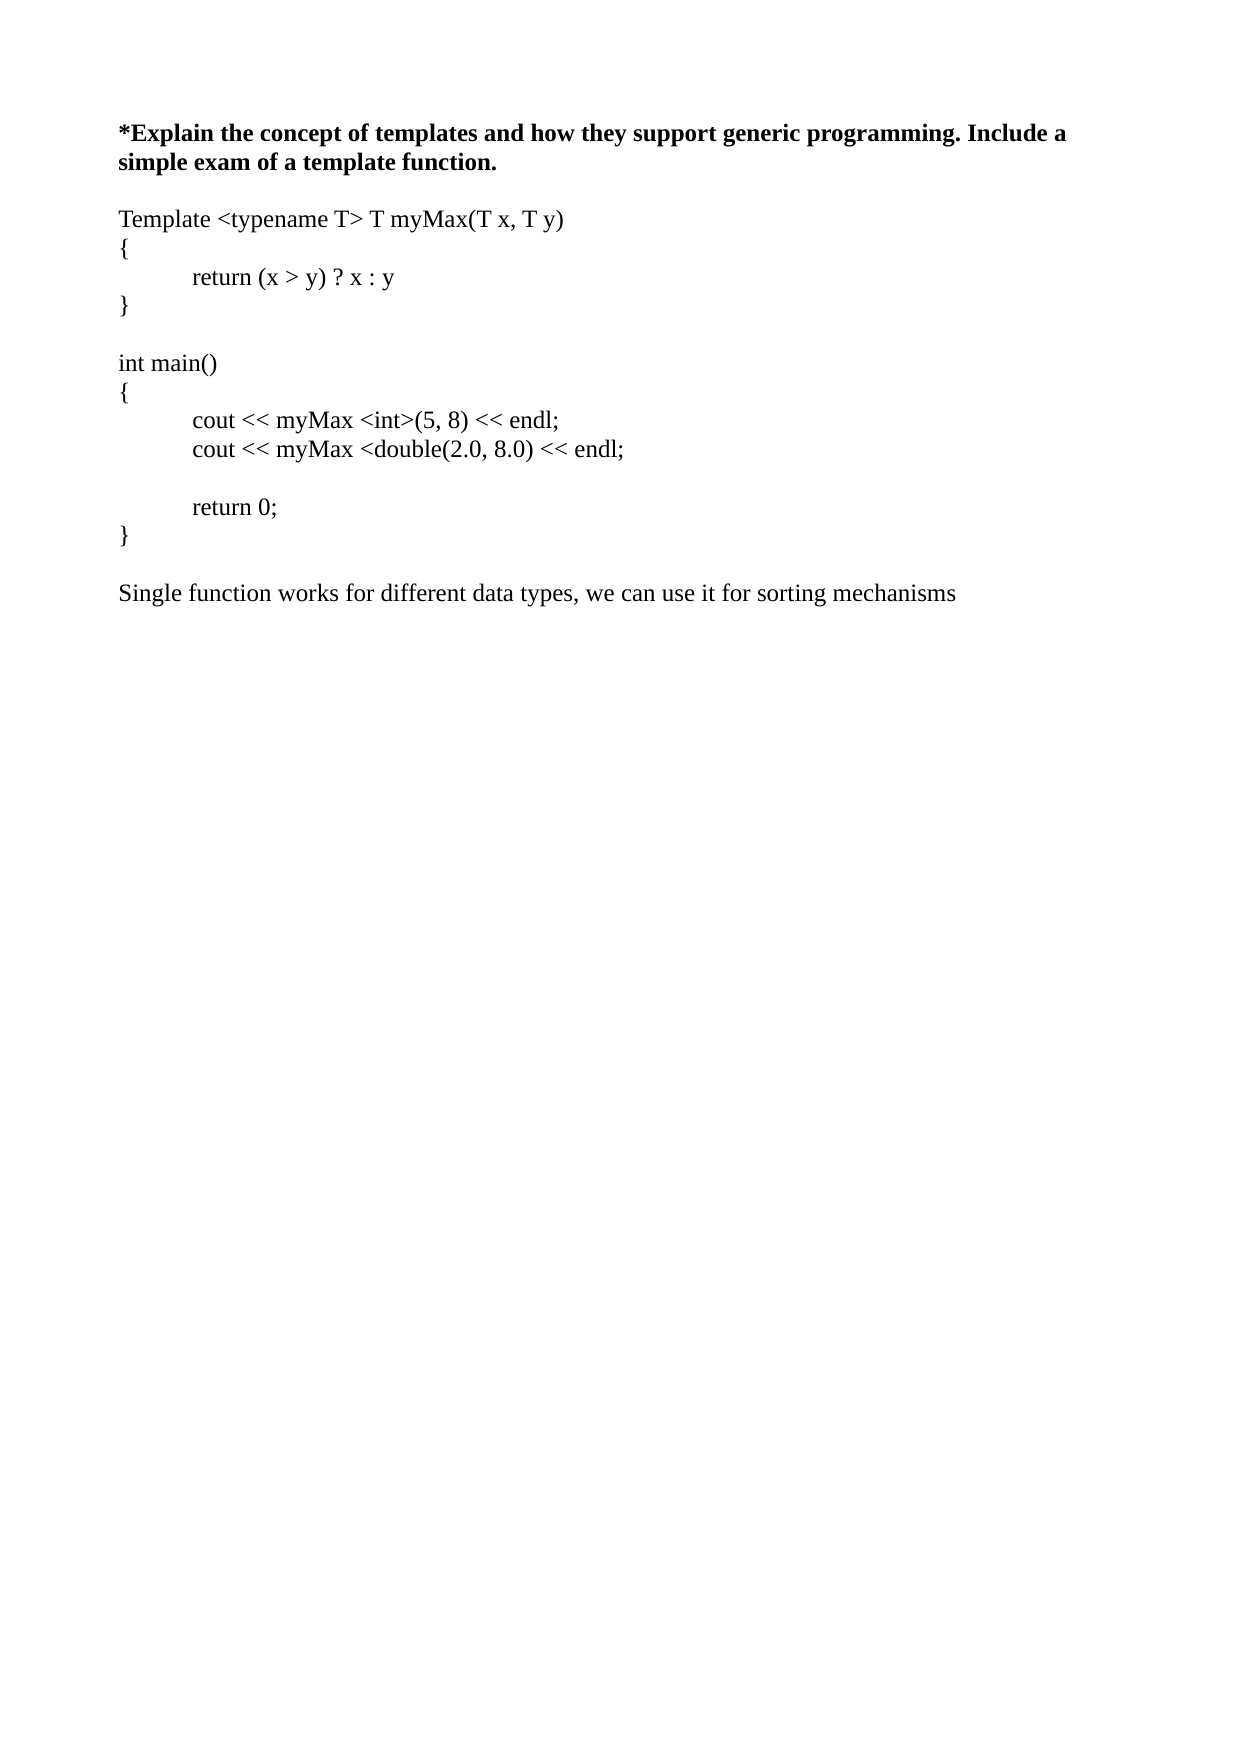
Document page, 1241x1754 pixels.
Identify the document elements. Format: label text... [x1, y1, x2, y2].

text *Explain the concept of templates and how they support generic programming. Include a simple exam of a template function. [118, 118, 1122, 176]
text return 0; [118, 492, 1122, 521]
text } [118, 291, 1122, 319]
text Single function works for different data types, we can use it for sorting mechanisms [118, 578, 1122, 607]
text cout << myMax <int>(5, 8) << endl; [118, 406, 1122, 434]
text Template <typename T> T myMax(T x, T y) [118, 204, 1122, 233]
text return (x > y) ? x : y [118, 262, 1122, 291]
text { [118, 377, 1122, 406]
text int main() [118, 348, 1122, 377]
text cout << myMax <double(2.0, 8.0) << endl; [118, 434, 1122, 463]
text } [118, 521, 1122, 549]
text { [118, 233, 1122, 262]
